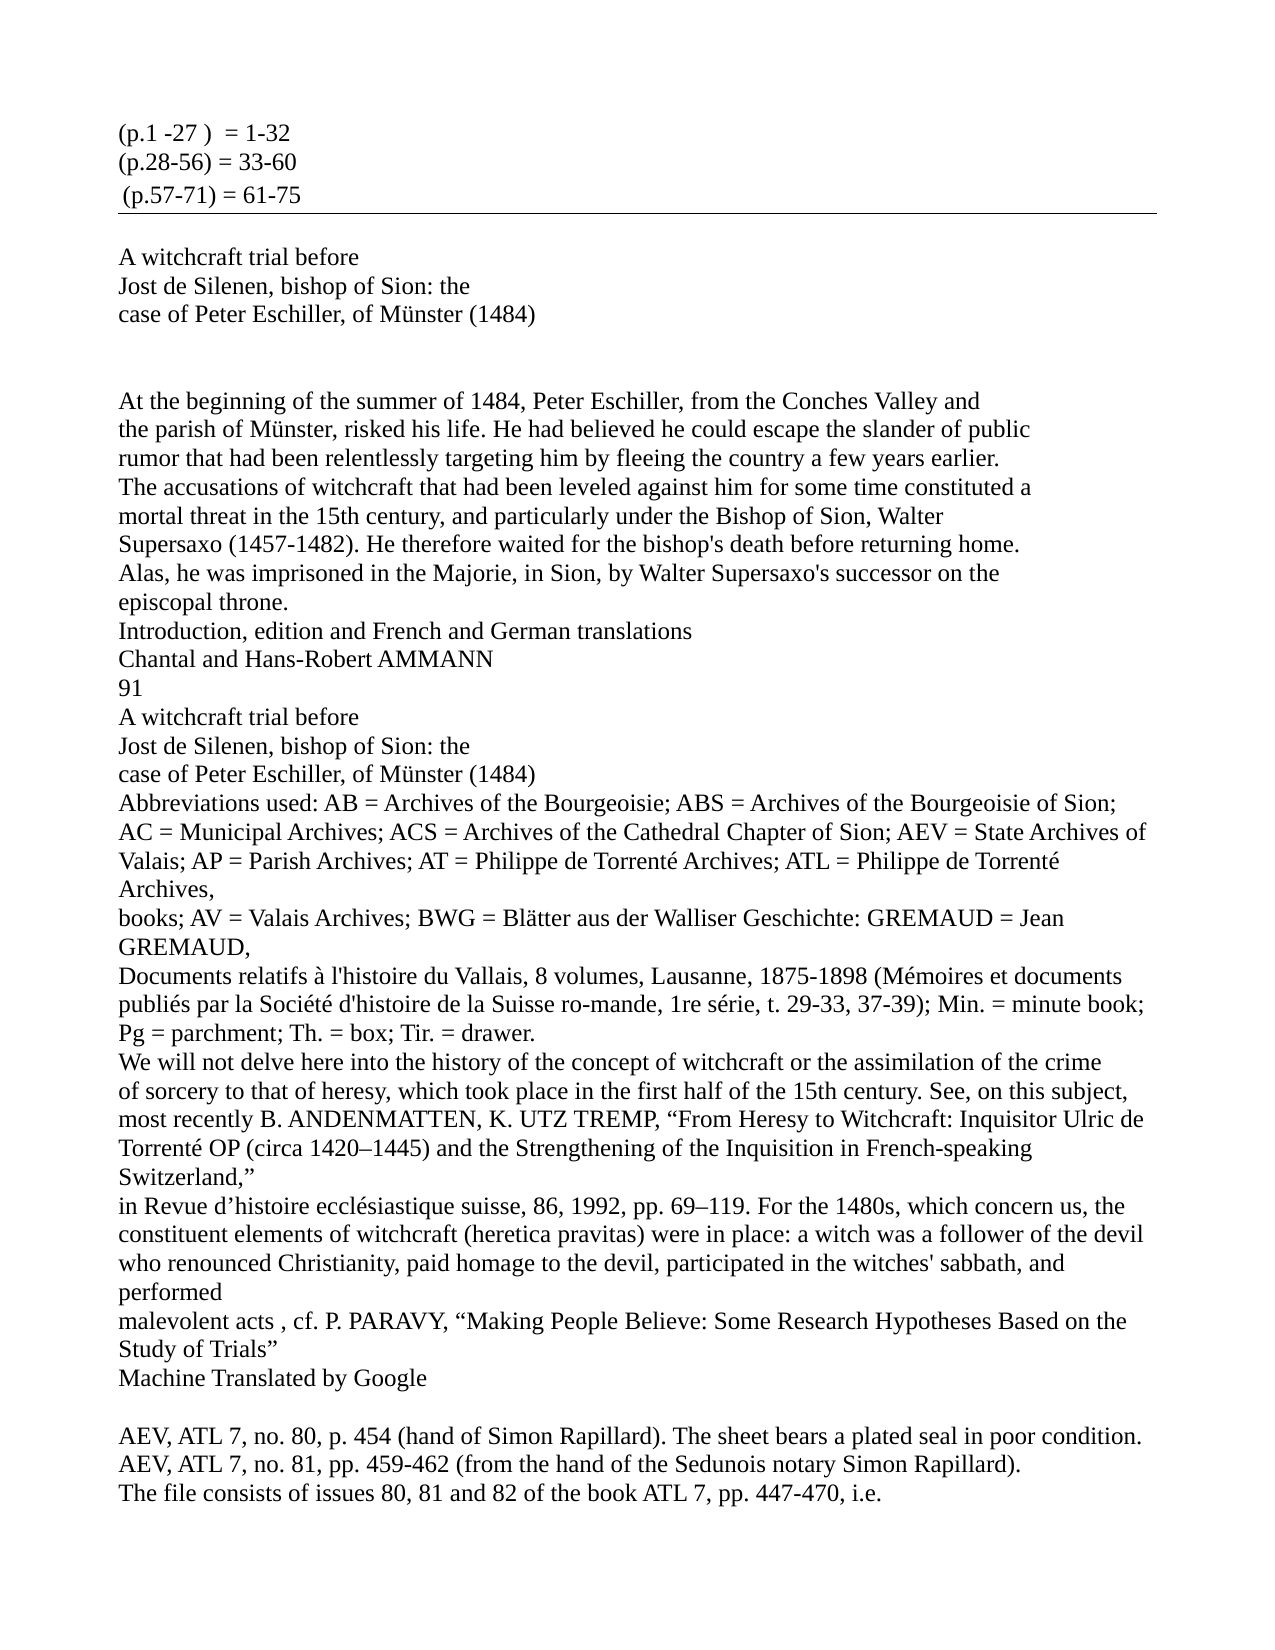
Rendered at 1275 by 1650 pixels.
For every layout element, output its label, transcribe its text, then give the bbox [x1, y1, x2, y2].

text Pg = parchment; Th. = box; Tir. = drawer. [118, 1018, 1157, 1047]
text in Revue d’histoire ecclésiastique suisse, 86, 1992, pp. 69–119. For the 1480s, which concern us, the [118, 1191, 1157, 1219]
text The file consists of issues 80, 81 and 82 of the book ATL 7, pp. 447-470, i.e. [118, 1478, 1157, 1507]
text Machine Translated by Google [118, 1363, 1157, 1392]
text Chantal and Hans-Robert AMMANN [118, 644, 1157, 673]
text AEV, ATL 7, no. 81, pp. 459-462 (from the hand of the Sedunois notary Simon Rapillard). [118, 1449, 1157, 1478]
text case of Peter Eschiller, of Münster (1484) [118, 299, 1157, 328]
text publiés par la Société d'histoire de la Suisse ro-mande, 1re série, t. 29-33, 37-39); Min. = minute book; [118, 989, 1157, 1018]
text Documents relatifs à l'histoire du Vallais, 8 volumes, Lausanne, 1875-1898 (Mémoires et documents [118, 961, 1157, 989]
text (p.28-56) = 33-60 [118, 147, 1157, 176]
text Jost de Silenen, bishop of Sion: the [118, 731, 1157, 759]
text The accusations of witchcraft that had been leveled against him for some time constituted a [118, 472, 1157, 501]
text AC = Municipal Archives; ACS = Archives of the Cathedral Chapter of Sion; AEV = State Archives of [118, 817, 1157, 846]
text AEV, ATL 7, no. 80, p. 454 (hand of Simon Rapillard). The sheet bears a plated seal in poor condition. [118, 1421, 1157, 1449]
text Valais; AP = Parish Archives; AT = Philippe de Torrenté Archives; ATL = Philippe de Torrenté Archives, [118, 846, 1157, 903]
text books; AV = Valais Archives; BWG = Blätter aus der Walliser Geschichte: GREMAUD = Jean GREMAUD, [118, 903, 1157, 961]
text malevolent acts , cf. P. PARAVY, “Making People Believe: Some Research Hypotheses Based on the Study of Trials” [118, 1306, 1157, 1363]
text Introduction, edition and French and German translations [118, 616, 1157, 644]
text (p.1 -27 ) = 1-32 [118, 118, 1157, 147]
text most recently B. ANDENMATTEN, K. UTZ TREMP, “From Heresy to Witchcraft: Inquisitor Ulric de [118, 1104, 1157, 1133]
text mortal threat in the 15th century, and particularly under the Bishop of Sion, Walter [118, 501, 1157, 529]
text Torrenté OP (circa 1420–1445) and the Strengthening of the Inquisition in French-speaking Switzerland,” [118, 1133, 1157, 1191]
text Abbreviations used: AB = Archives of the Bourgeoisie; ABS = Archives of the Bourgeoisie of Sion; [118, 788, 1157, 817]
text Jost de Silenen, bishop of Sion: the [118, 271, 1157, 299]
text of sorcery to that of heresy, which took place in the first half of the 15th century. See, on this subject, [118, 1076, 1157, 1104]
text Alas, he was imprisoned in the Majorie, in Sion, by Walter Supersaxo's successor on the [118, 558, 1157, 587]
text constituent elements of witchcraft (heretica pravitas) were in place: a witch was a follower of the devil [118, 1219, 1157, 1248]
text rumor that had been relentlessly targeting him by fleeing the country a few years earlier. [118, 443, 1157, 472]
text A witchcraft trial before [118, 242, 1157, 271]
text case of Peter Eschiller, of Münster (1484) [118, 759, 1157, 788]
text A witchcraft trial before [118, 702, 1157, 731]
text We will not delve here into the history of the concept of witchcraft or the assimilation of the crime [118, 1047, 1157, 1076]
text Supersaxo (1457-1482). He therefore waited for the bishop's death before returning home. [118, 529, 1157, 558]
text 91 [118, 673, 1157, 702]
text At the beginning of the summer of 1484, Peter Eschiller, from the Conches Valley and [118, 386, 1157, 414]
text the parish of Münster, risked his life. He had believed he could escape the slander of public [118, 414, 1157, 443]
text who renounced Christianity, paid homage to the devil, participated in the witches' sabbath, and performed [118, 1248, 1157, 1306]
text episcopal throne. [118, 587, 1157, 616]
text (p.57-71) = 61-75 [118, 176, 1157, 213]
